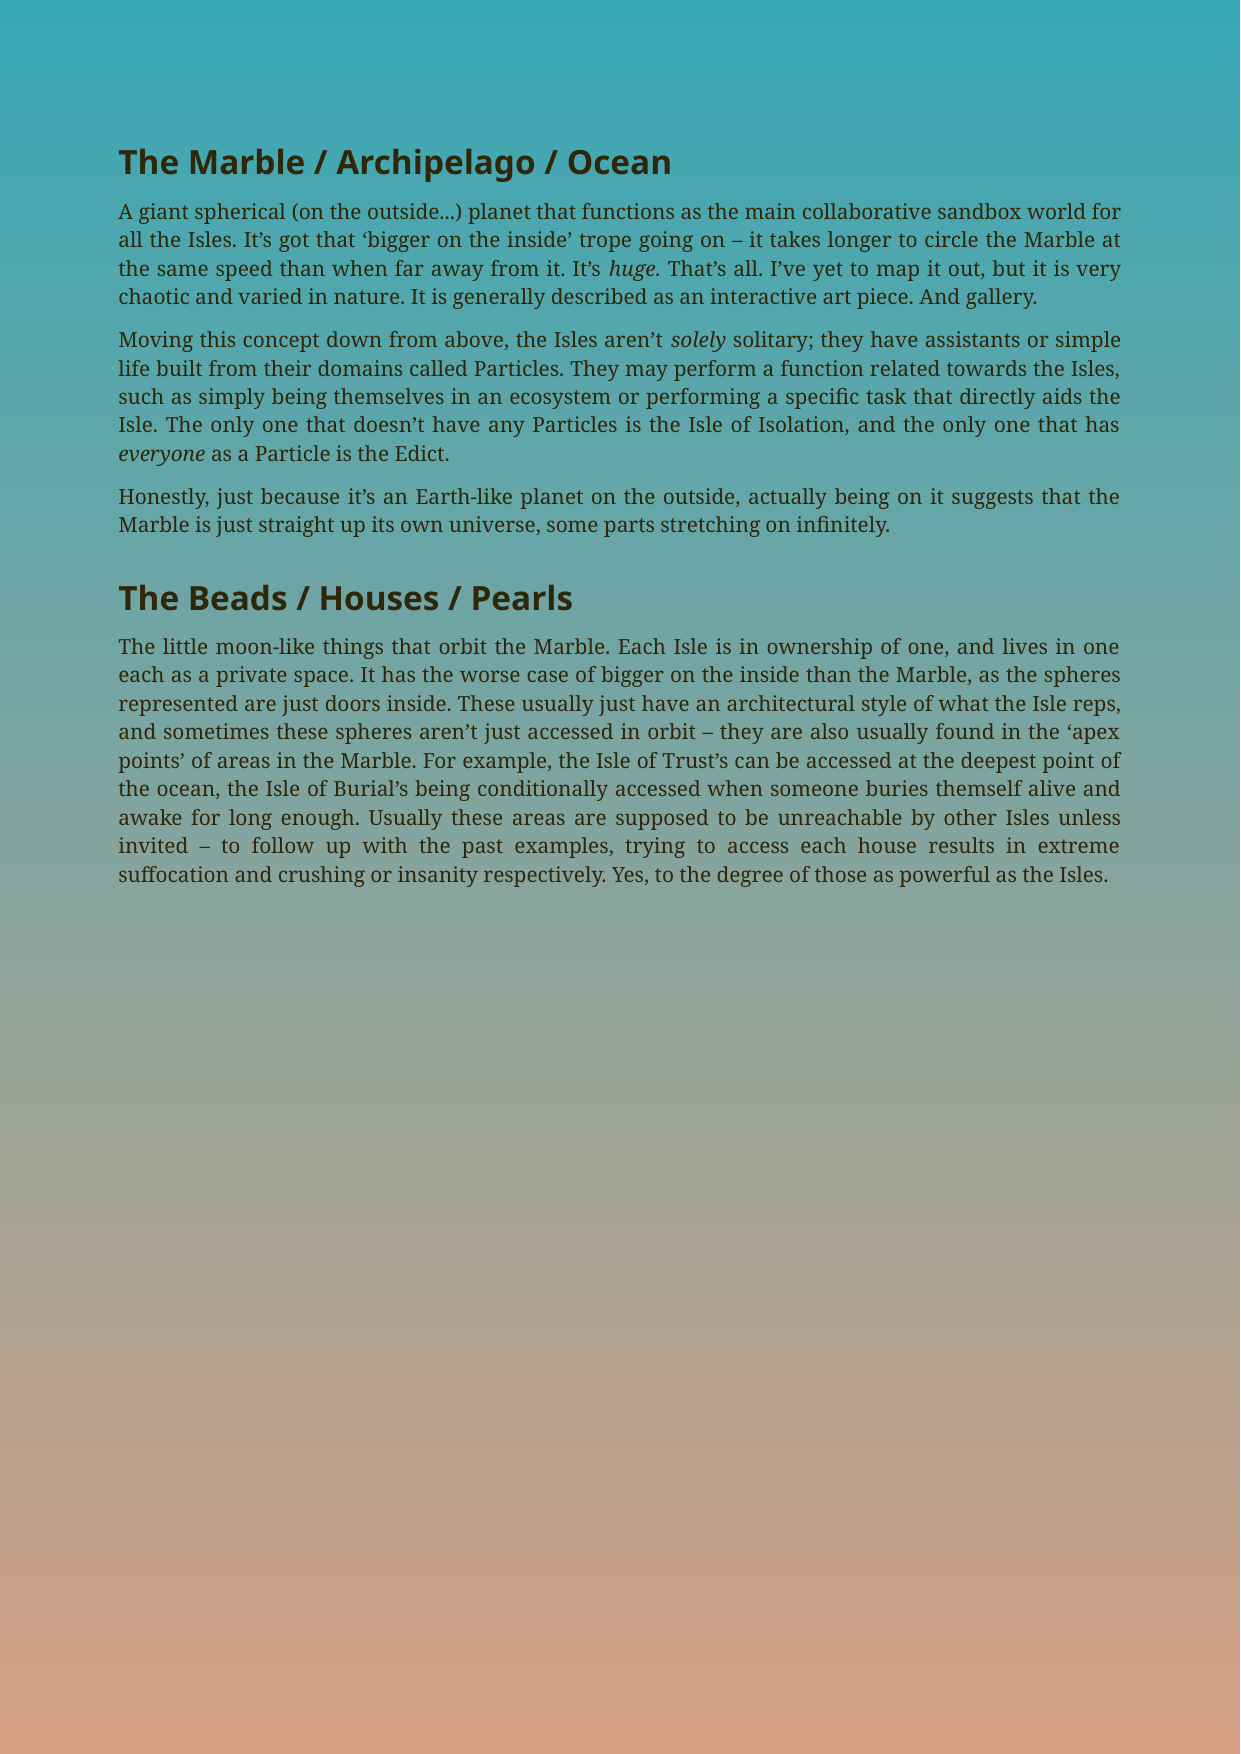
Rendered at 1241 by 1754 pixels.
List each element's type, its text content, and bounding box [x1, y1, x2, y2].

subtitle The Beads / Houses / Pearls [118, 574, 1122, 620]
text A giant spherical (on the outside...) planet that functions as the main collaborative sandbox world for all the Isles. It’s got that ‘bigger on the inside’ trope going on – it takes longer to circle the Marble at the same speed than when far away from it. It’s huge. That’s all. I’ve yet to map it out, but it is very chaotic and varied in nature. It is generally described as an interactive art piece. And gallery. [118, 197, 1122, 311]
text The little moon-like things that orbit the Marble. Each Isle is in ownership of one, and lives in one each as a private space. It has the worse case of bigger on the inside than the Marble, as the spheres represented are just doors inside. These usually just have an architectural style of what the Isle reps, and sometimes these spheres aren’t just accessed in orbit – they are also usually found in the ‘apex points’ of areas in the Marble. For example, the Isle of Trust’s can be accessed at the deepest point of the ocean, the Isle of Burial’s being conditionally accessed when someone buries themself alive and awake for long enough. Usually these areas are supposed to be unreachable by other Isles unless invited – to follow up with the past examples, trying to access each house results in extreme suffocation and crushing or insanity respectively. Yes, to the degree of those as powerful as the Isles. [118, 632, 1122, 888]
text Honestly, just because it’s an Earth-like planet on the outside, actually being on it suggests that the Marble is just straight up its own universe, some parts stretching on infinitely. [118, 482, 1122, 539]
text Moving this concept down from above, the Isles aren’t solely solitary; they have assistants or simple life built from their domains called Particles. They may perform a function related towards the Isles, such as simply being themselves in an ecosystem or performing a specific task that directly aids the Isle. The only one that doesn’t have any Particles is the Isle of Isolation, and the only one that has everyone as a Particle is the Edict. [118, 325, 1122, 467]
subtitle The Marble / Archipelago / Ocean [118, 139, 1122, 184]
